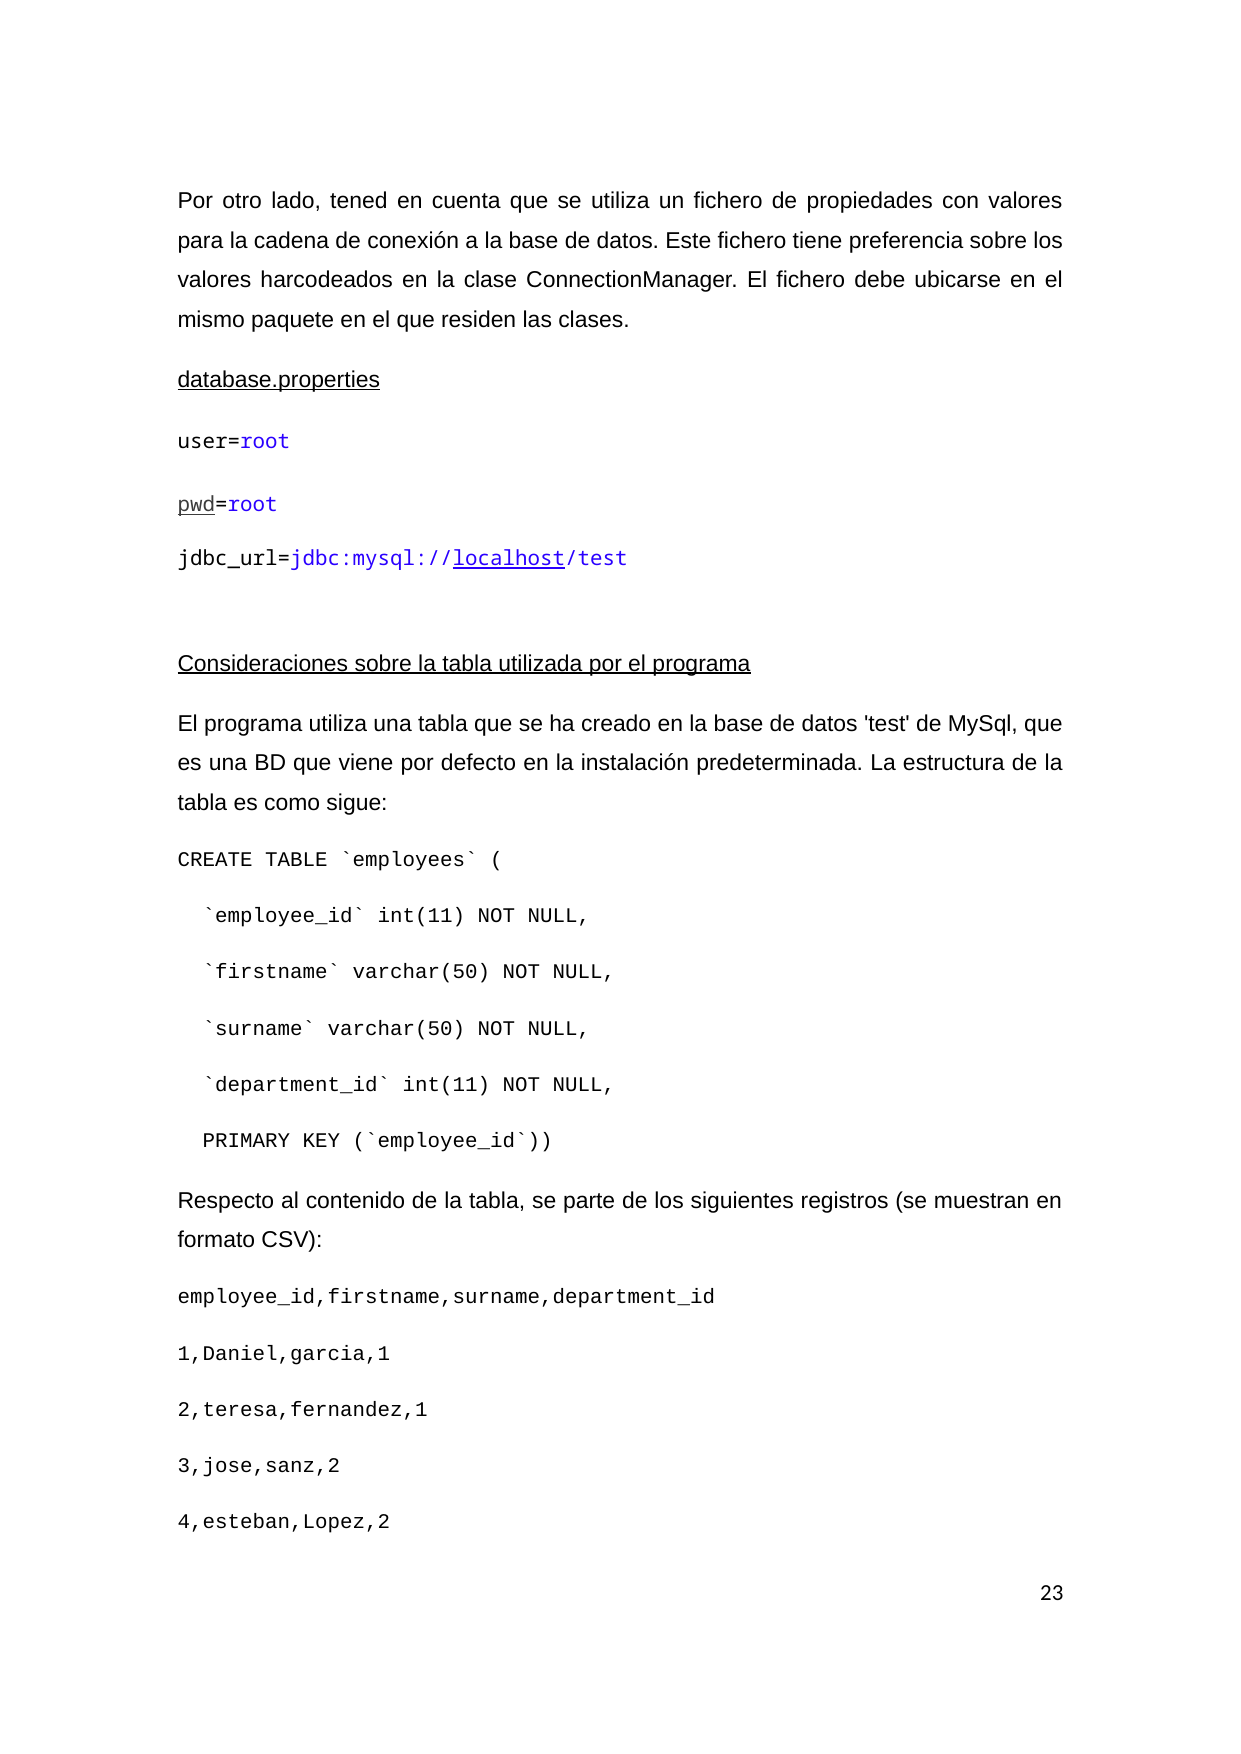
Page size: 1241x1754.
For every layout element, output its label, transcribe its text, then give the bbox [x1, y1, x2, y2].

text Por otro lado, tened en cuenta que se utiliza un fichero de propiedades con valores para la cadena de conexión a la base de datos. Este fichero tiene preferencia sobre los valores harcodeados en la clase ConnectionManager. El fichero debe ubicarse en el mismo paquete en el que residen las clases. [177, 148, 1063, 332]
text `surname` varchar(50) NOT NULL, [177, 1018, 1063, 1041]
text El programa utiliza una tabla que se ha creado en la base de datos 'test' de MySql, que es una BD que viene por defecto en la instalación predeterminada. La estructura de la tabla es como sigue: [177, 710, 1063, 815]
text PRIMARY KEY (`employee_id`)) [177, 1130, 1063, 1154]
text 1,Daniel,garcia,1 [177, 1343, 1063, 1366]
text employee_id,firstname,surname,department_id [177, 1286, 1063, 1310]
text Respecto al contenido de la tabla, se parte de los siguientes registros (se muestran en formato CSV): [177, 1187, 1063, 1252]
text `department_id` int(11) NOT NULL, [177, 1074, 1063, 1098]
text 2,teresa,fernandez,1 [177, 1399, 1063, 1422]
text 4,esteban,Lopez,2 [177, 1511, 1063, 1535]
text database.properties [177, 366, 1063, 392]
text `employee_id` int(11) NOT NULL, [177, 905, 1063, 929]
text `firstname` varchar(50) NOT NULL, [177, 962, 1063, 985]
text Consideraciones sobre la tabla utilizada por el programa [177, 649, 1063, 676]
text CREATE TABLE `employees` ( [177, 849, 1063, 873]
text pwd=root [177, 489, 1063, 518]
text jdbc_url=jdbc:mysql://localhost/test [177, 543, 1063, 571]
text user=root [177, 426, 1063, 454]
text 3,jose,sanz,2 [177, 1455, 1063, 1479]
